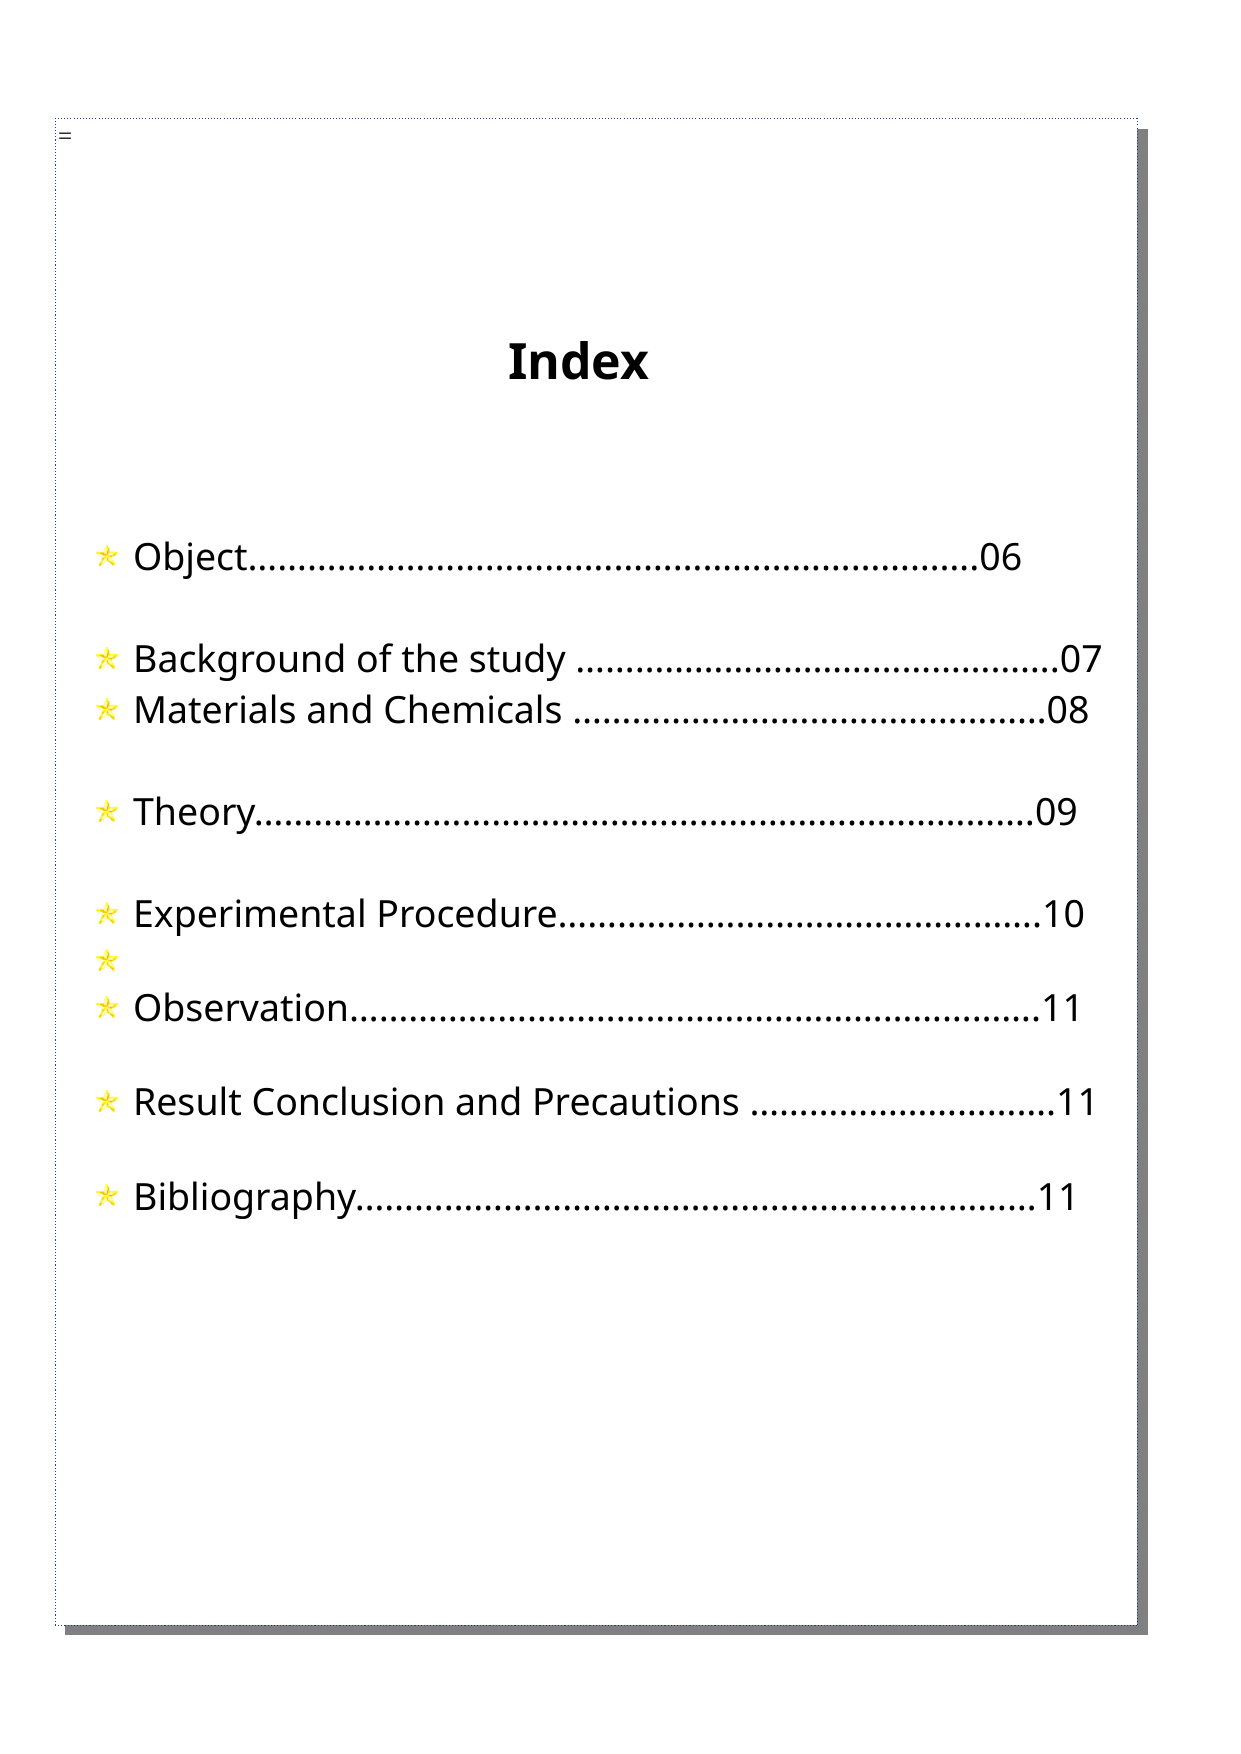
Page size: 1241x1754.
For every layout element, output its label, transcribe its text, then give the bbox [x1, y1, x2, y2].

list Index [95, 326, 1134, 394]
picture [96, 996, 118, 1018]
picture [96, 902, 118, 924]
list Experimental Procedure………………………………………….10 [95, 887, 1134, 938]
list Object……………………………….……………………………….06 [95, 530, 1134, 581]
picture [96, 1090, 118, 1112]
picture [96, 647, 118, 669]
picture [96, 949, 118, 971]
list Theory…………………………………………………………………….09 [95, 785, 1134, 836]
picture [96, 800, 118, 822]
list Background of the study ………………………………………….07 [95, 632, 1134, 683]
list Bibliography……………………………………………………………11 [95, 1170, 1134, 1221]
picture [96, 698, 118, 720]
picture [96, 545, 118, 566]
list Result Conclusion and Precautions ………………………….11 [95, 1076, 1134, 1127]
list Materials and Chemicals …………………………………………08 [95, 683, 1134, 734]
picture [96, 1184, 118, 1206]
list Observation…………………………………………………………….11 [95, 981, 1134, 1032]
